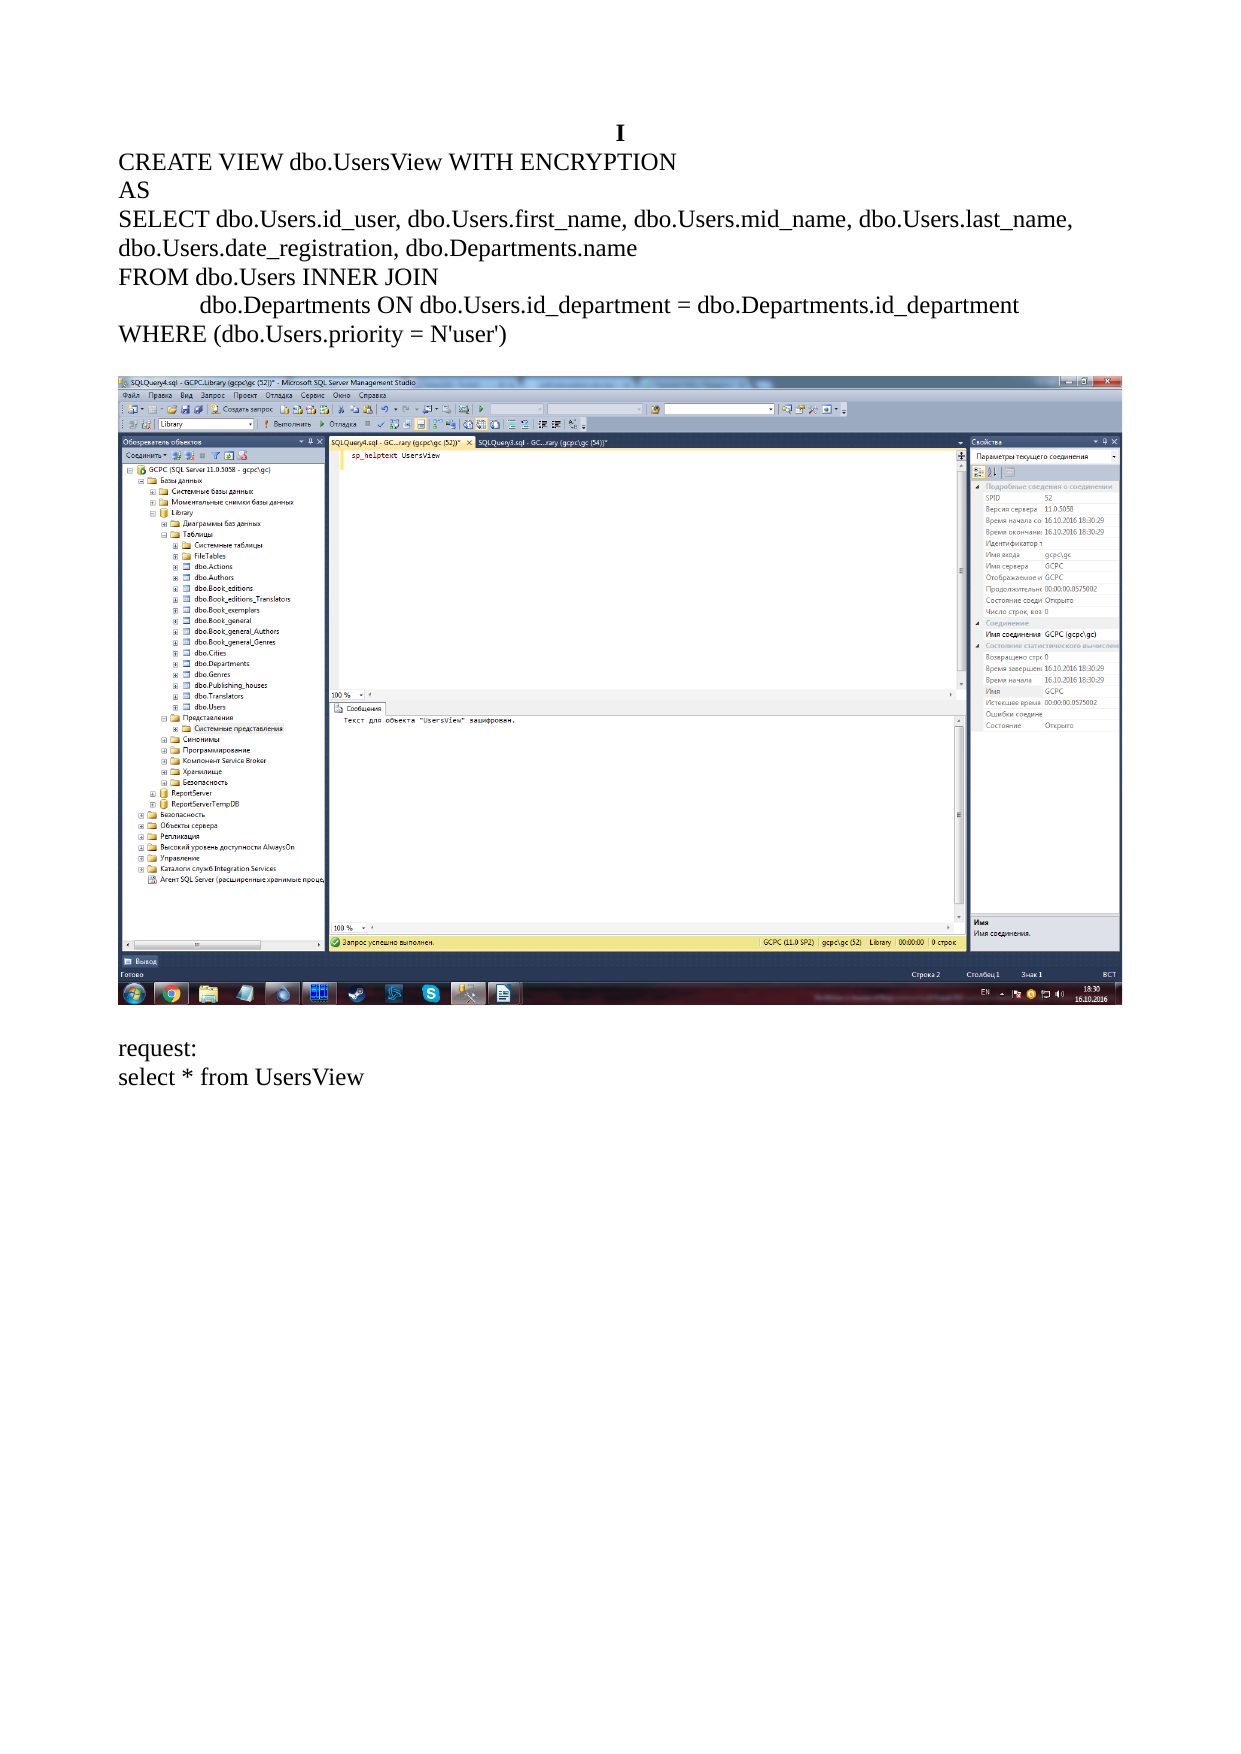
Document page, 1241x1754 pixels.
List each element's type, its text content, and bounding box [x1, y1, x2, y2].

text I [118, 118, 1122, 147]
text select * from UsersView [118, 1062, 1122, 1091]
text request: [118, 1033, 1122, 1062]
text CREATE VIEW dbo.UsersView WITH ENCRYPTION [118, 147, 1122, 176]
text WHERE (dbo.Users.priority = N'user') [118, 319, 1122, 348]
text SELECT dbo.Users.id_user, dbo.Users.first_name, dbo.Users.mid_name, dbo.Users.last_name, dbo.Users.date_registration, dbo.Departments.name [118, 204, 1122, 262]
text dbo.Departments ON dbo.Users.id_department = dbo.Departments.id_department [118, 291, 1122, 319]
picture [118, 376, 1123, 1005]
text FROM dbo.Users INNER JOIN [118, 262, 1122, 291]
text AS [118, 176, 1122, 204]
